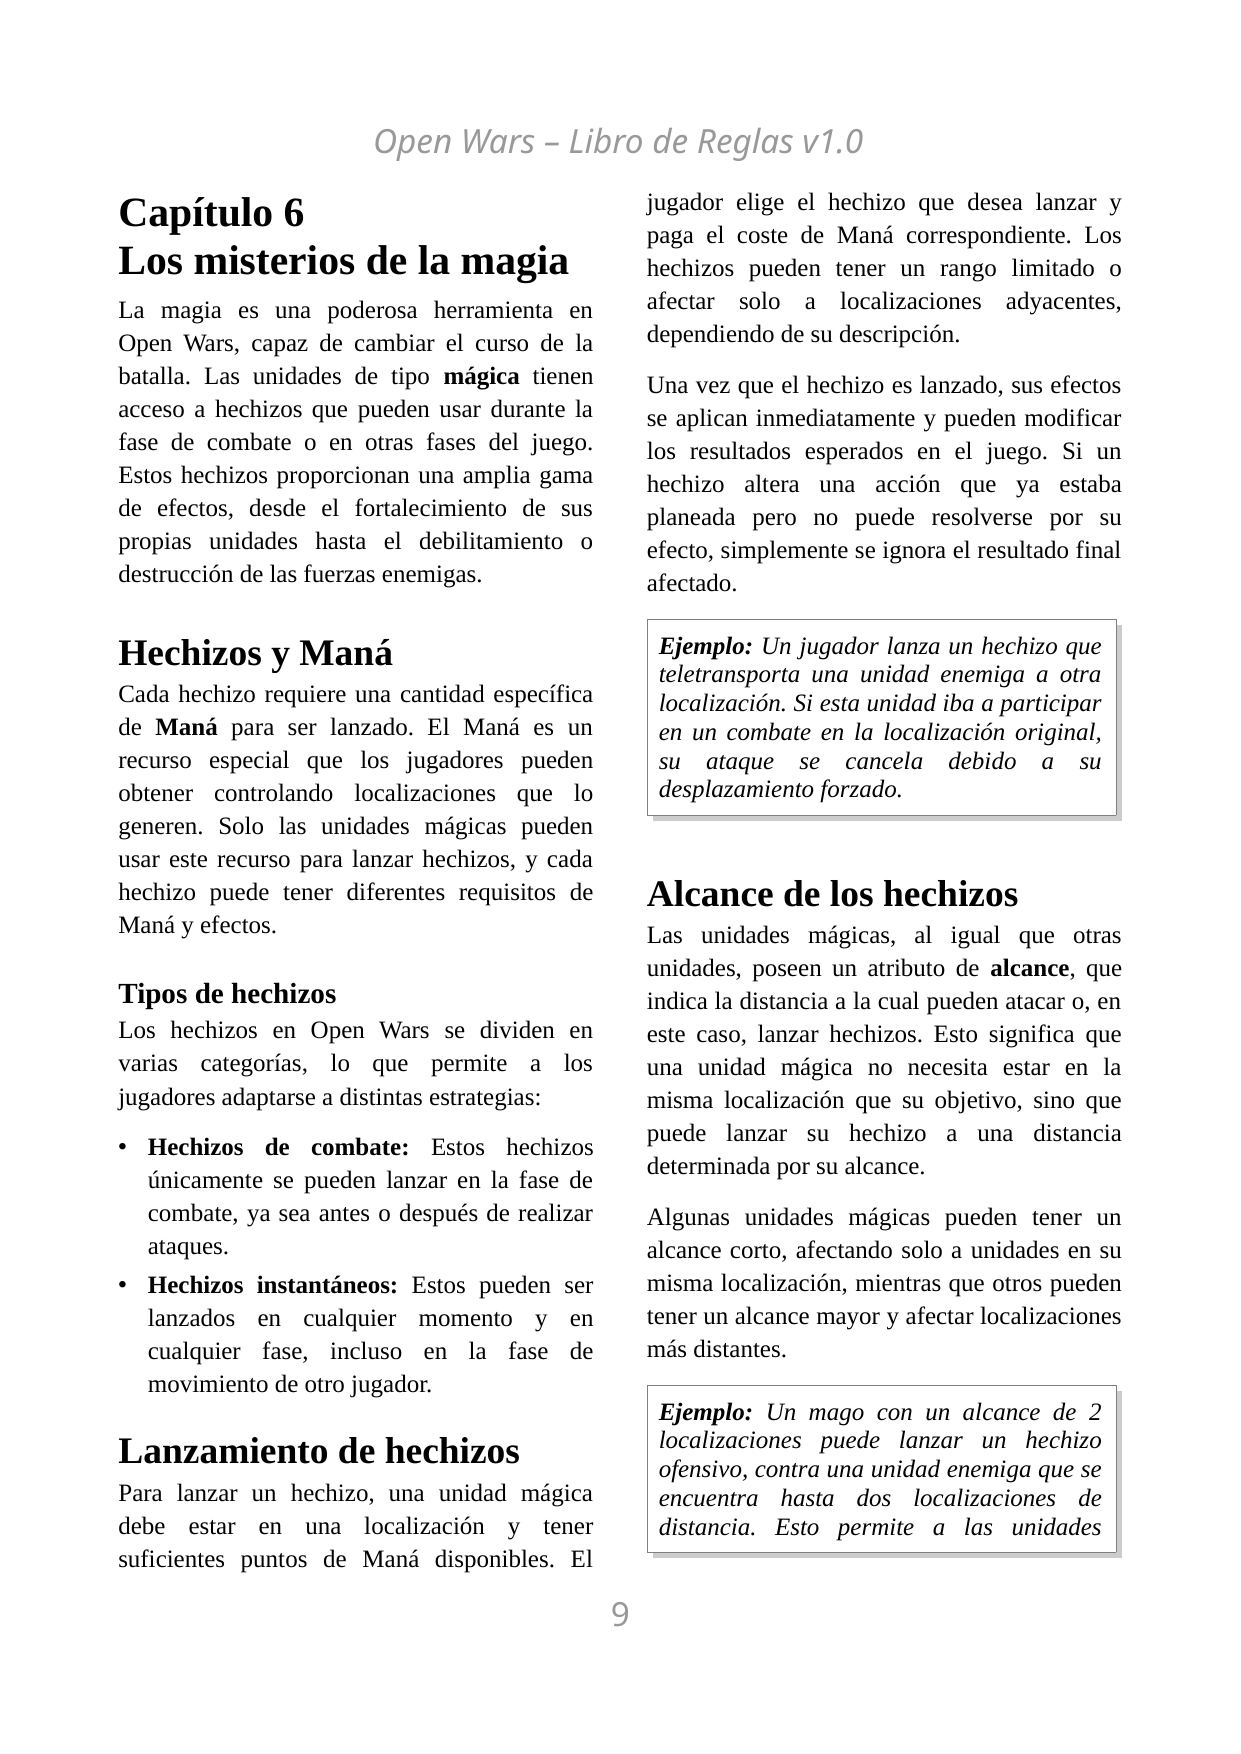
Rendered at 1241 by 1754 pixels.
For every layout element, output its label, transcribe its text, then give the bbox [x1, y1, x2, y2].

subtitle Lanzamiento de hechizos [118, 1429, 593, 1472]
text La magia es una poderosa herramienta en Open Wars, capaz de cambiar el curso de la batalla. Las unidades de tipo mágica tienen acceso a hechizos que pueden usar durante la fase de combate o en otras fases del juego. Estos hechizos proporcionan una amplia gama de efectos, desde el fortalecimiento de sus propias unidades hasta el debilitamiento o destrucción de las fuerzas enemigas. [118, 295, 593, 588]
text Los hechizos en Open Wars se dividen en varias categorías, lo que permite a los jugadores adaptarse a distintas estrategias: [118, 1016, 593, 1110]
text Algunas unidades mágicas pueden tener un alcance corto, afectando solo a unidades en su misma localización, mientras que otros pueden tener un alcance mayor y afectar localizaciones más distantes. [647, 1202, 1122, 1363]
subtitle Tipos de hechizos [118, 976, 593, 1009]
list Hechizos instantáneos: Estos pueden ser lanzados en cualquier momento y en cualquier fase, incluso en la fase de movimiento de otro jugador. [118, 1270, 593, 1398]
text Ejemplo: Un mago con un alcance de 2 localizaciones puede lanzar un hechizo ofensivo, contra una unidad enemiga que se encuentra hasta dos localizaciones de distancia. Esto permite a las unidades [648, 1386, 1116, 1552]
text Para lanzar un hechizo, una unidad mágica debe estar en una localización y tener suficientes puntos de Maná disponibles. El [118, 1478, 593, 1573]
subtitle Hechizos y Maná [118, 630, 593, 673]
subtitle Capítulo 6 Los misterios de la magia [118, 187, 593, 283]
list Hechizos de combate: Estos hechizos únicamente se pueden lanzar en la fase de combate, ya sea antes o después de realizar ataques. [118, 1132, 593, 1260]
text jugador elige el hechizo que desea lanzar y paga el coste de Maná correspondiente. Los hechizos pueden tener un rango limitado o afectar solo a localizaciones adyacentes, dependiendo de su descripción. [647, 187, 1122, 348]
text Una vez que el hechizo es lanzado, sus efectos se aplican inmediatamente y pueden modificar los resultados esperados en el juego. Si un hechizo altera una acción que ya estaba planeada pero no puede resolverse por su efecto, simplemente se ignora el resultado final afectado. [647, 370, 1122, 597]
text Ejemplo: Un jugador lanza un hechizo que teletransporta una unidad enemiga a otra localización. Si esta unidad iba a participar en un combate en la localización original, su ataque se cancela debido a su desplazamiento forzado. [648, 620, 1116, 815]
text Cada hechizo requiere una cantidad específica de Maná para ser lanzado. El Maná es un recurso especial que los jugadores pueden obtener controlando localizaciones que lo generen. Solo las unidades mágicas pueden usar este recurso para lanzar hechizos, y cada hechizo puede tener diferentes requisitos de Maná y efectos. [118, 679, 593, 939]
text Las unidades mágicas, al igual que otras unidades, poseen un atributo de alcance, que indica la distancia a la cual pueden atacar o, en este caso, lanzar hechizos. Esto significa que una unidad mágica no necesita estar en la misma localización que su objetivo, sino que puede lanzar su hechizo a una distancia determinada por su alcance. [647, 920, 1122, 1180]
subtitle Alcance de los hechizos [647, 871, 1122, 914]
